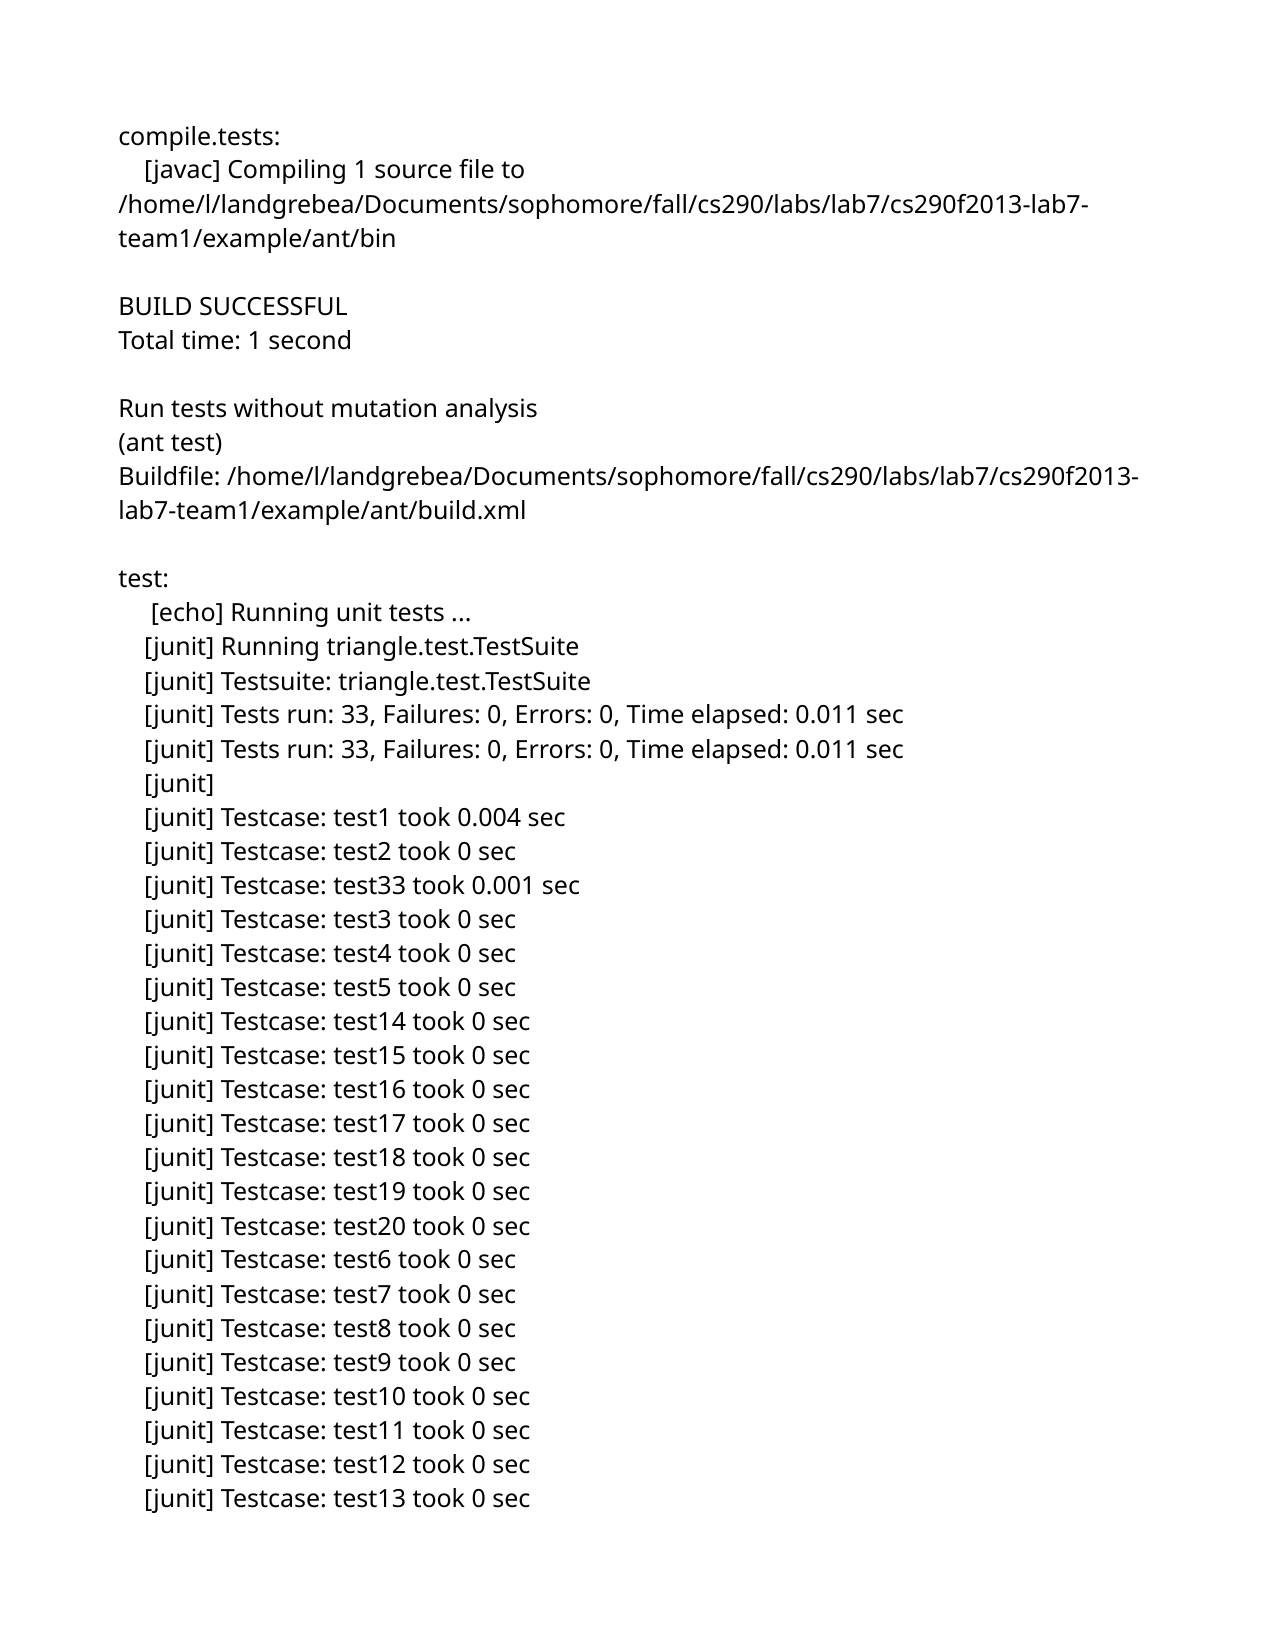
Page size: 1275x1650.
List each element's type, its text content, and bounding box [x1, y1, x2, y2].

text Total time: 1 second [118, 322, 1157, 357]
text [junit] Testcase: test4 took 0 sec [118, 936, 1157, 970]
text [junit] Testcase: test14 took 0 sec [118, 1004, 1157, 1038]
text [junit] Testcase: test17 took 0 sec [118, 1106, 1157, 1140]
text [junit] Tests run: 33, Failures: 0, Errors: 0, Time elapsed: 0.011 sec [118, 731, 1157, 765]
text [echo] Running unit tests ... [118, 595, 1157, 629]
text [junit] Testcase: test18 took 0 sec [118, 1140, 1157, 1174]
text [junit] Running triangle.test.TestSuite [118, 629, 1157, 663]
text [junit] Testcase: test12 took 0 sec [118, 1447, 1157, 1481]
text [junit] Testcase: test1 took 0.004 sec [118, 799, 1157, 833]
text [junit] Testcase: test20 took 0 sec [118, 1208, 1157, 1242]
text [junit] Testcase: test7 took 0 sec [118, 1276, 1157, 1310]
text [javac] Compiling 1 source file to /home/l/landgrebea/Documents/sophomore/fall/cs290/labs/lab7/cs290f2013-lab7-team1/example/ant/bin [118, 152, 1157, 254]
text [junit] Testsuite: triangle.test.TestSuite [118, 663, 1157, 697]
text BUILD SUCCESSFUL [118, 288, 1157, 322]
text [junit] Testcase: test2 took 0 sec [118, 833, 1157, 867]
text [junit] Testcase: test15 took 0 sec [118, 1038, 1157, 1072]
text Run tests without mutation analysis [118, 391, 1157, 425]
text [junit] Testcase: test6 took 0 sec [118, 1242, 1157, 1276]
text test: [118, 561, 1157, 595]
text [junit] Testcase: test8 took 0 sec [118, 1310, 1157, 1344]
text [junit] Testcase: test3 took 0 sec [118, 902, 1157, 936]
text [junit] Testcase: test16 took 0 sec [118, 1072, 1157, 1106]
text (ant test) [118, 425, 1157, 459]
text [junit] Testcase: test9 took 0 sec [118, 1344, 1157, 1378]
text Buildfile: /home/l/landgrebea/Documents/sophomore/fall/cs290/labs/lab7/cs290f2013-lab7-team1/example/ant/build.xml [118, 459, 1157, 527]
text [junit] Tests run: 33, Failures: 0, Errors: 0, Time elapsed: 0.011 sec [118, 697, 1157, 731]
text [junit] Testcase: test11 took 0 sec [118, 1412, 1157, 1447]
text [junit] Testcase: test19 took 0 sec [118, 1174, 1157, 1208]
text [junit] [118, 765, 1157, 799]
text compile.tests: [118, 118, 1157, 152]
text [junit] Testcase: test33 took 0.001 sec [118, 867, 1157, 902]
text [junit] Testcase: test10 took 0 sec [118, 1378, 1157, 1412]
text [junit] Testcase: test13 took 0 sec [118, 1481, 1157, 1515]
text [junit] Testcase: test5 took 0 sec [118, 970, 1157, 1004]
